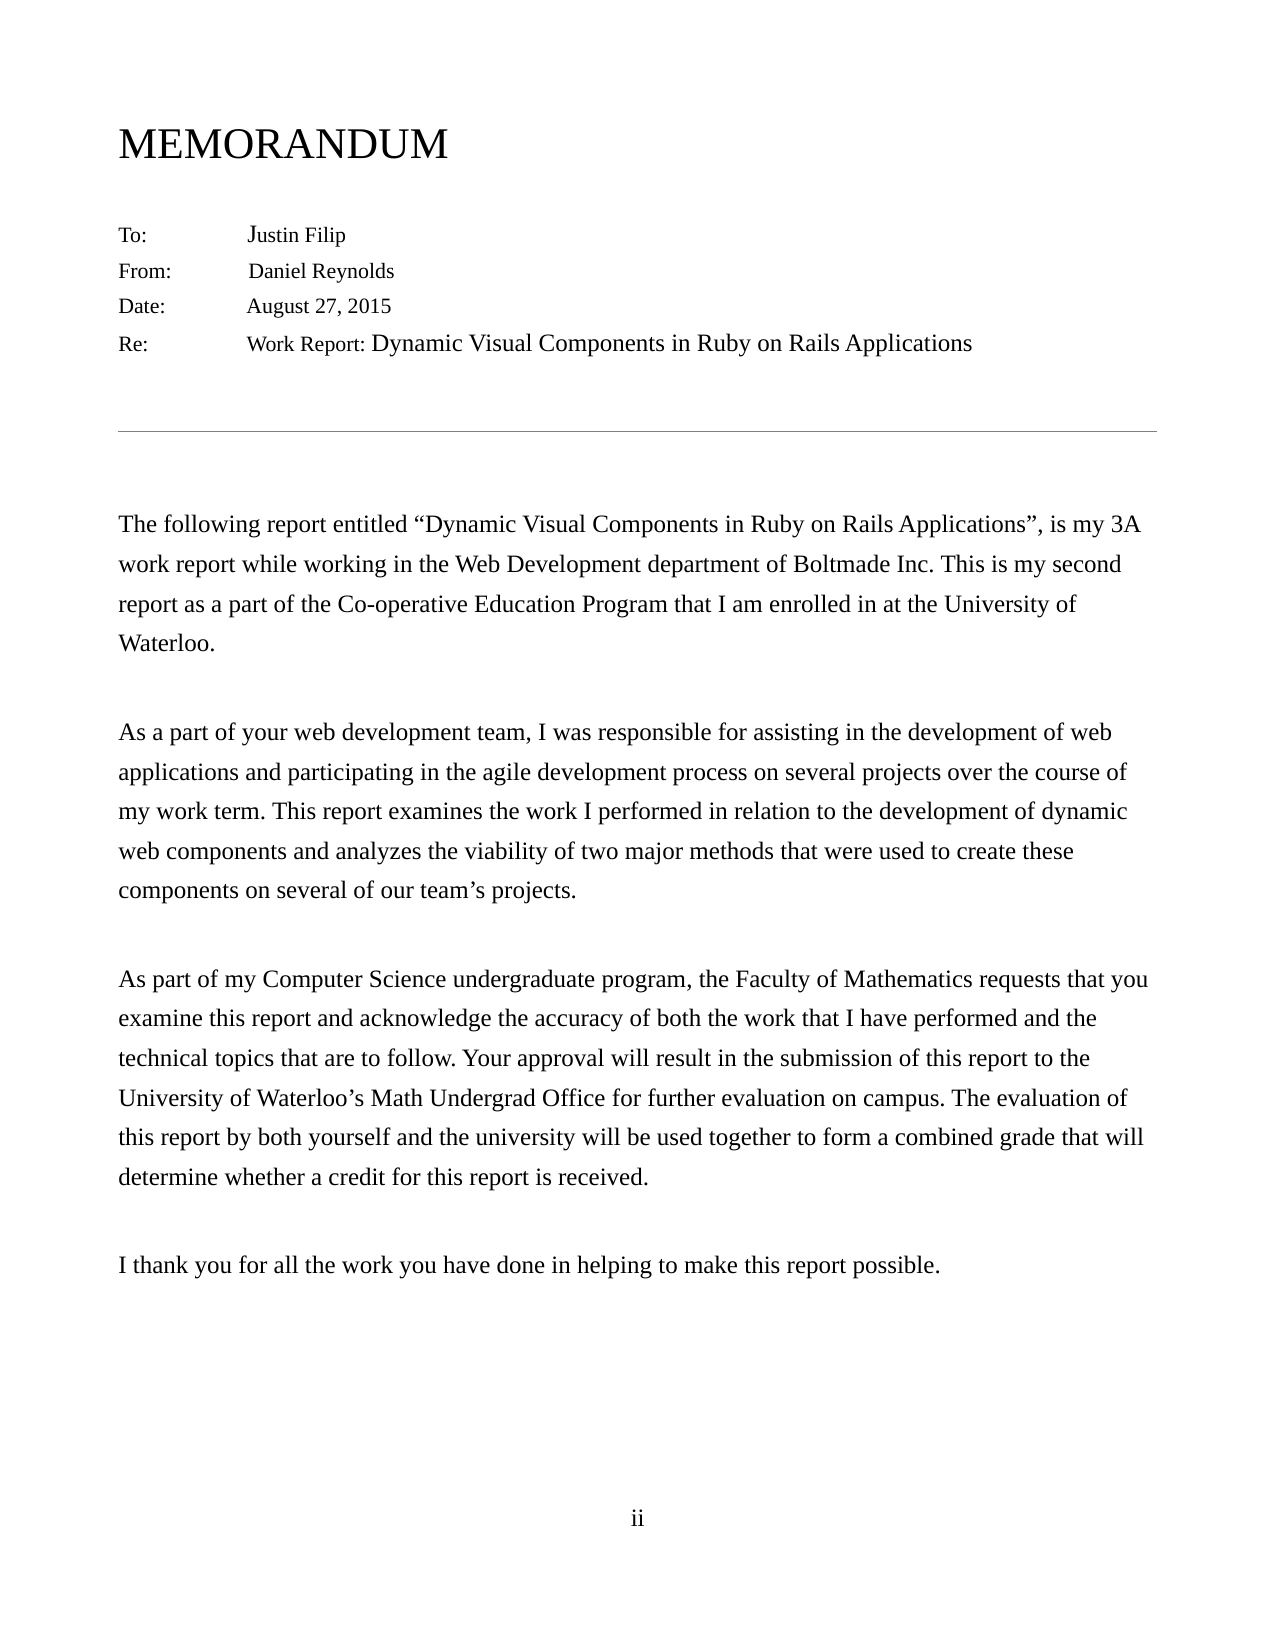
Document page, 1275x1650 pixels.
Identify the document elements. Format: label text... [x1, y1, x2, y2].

text As a part of your web development team, I was responsible for assisting in the development of web applications and participating in the agile development process on several projects over the course of my work term. This report examines the work I performed in relation to the development of dynamic web components and analyzes the viability of two major methods that were used to create these components on several of our team’s projects. [118, 717, 1157, 904]
text To: Justin Filip [118, 219, 1157, 247]
text MEMORANDUM [118, 118, 1157, 168]
text The following report entitled “Dynamic Visual Components in Ruby on Rails Applications”, is my 3A work report while working in the Web Development department of Boltmade Inc. This is my second report as a part of the Co-operative Education Program that I am enrolled in at the University of Waterloo. [118, 509, 1157, 657]
text Re: Work Report: Dynamic Visual Components in Ruby on Rails Applications [118, 328, 1157, 356]
text I thank you for all the work you have done in helping to make this report possible. [118, 1251, 1157, 1279]
text As part of my Computer Science undergraduate program, the Faculty of Mathematics requests that you examine this report and acknowledge the accuracy of both the work that I have performed and the technical topics that are to follow. Your approval will result in the submission of this report to the University of Waterloo’s Math Undergrad Office for further evaluation on campus. The evaluation of this report by both yourself and the university will be used together to form a combined grade that will determine whether a credit for this report is received. [118, 964, 1157, 1191]
text Date: August 27, 2015 [118, 293, 1157, 318]
text From: Daniel Reynolds [118, 258, 1157, 283]
